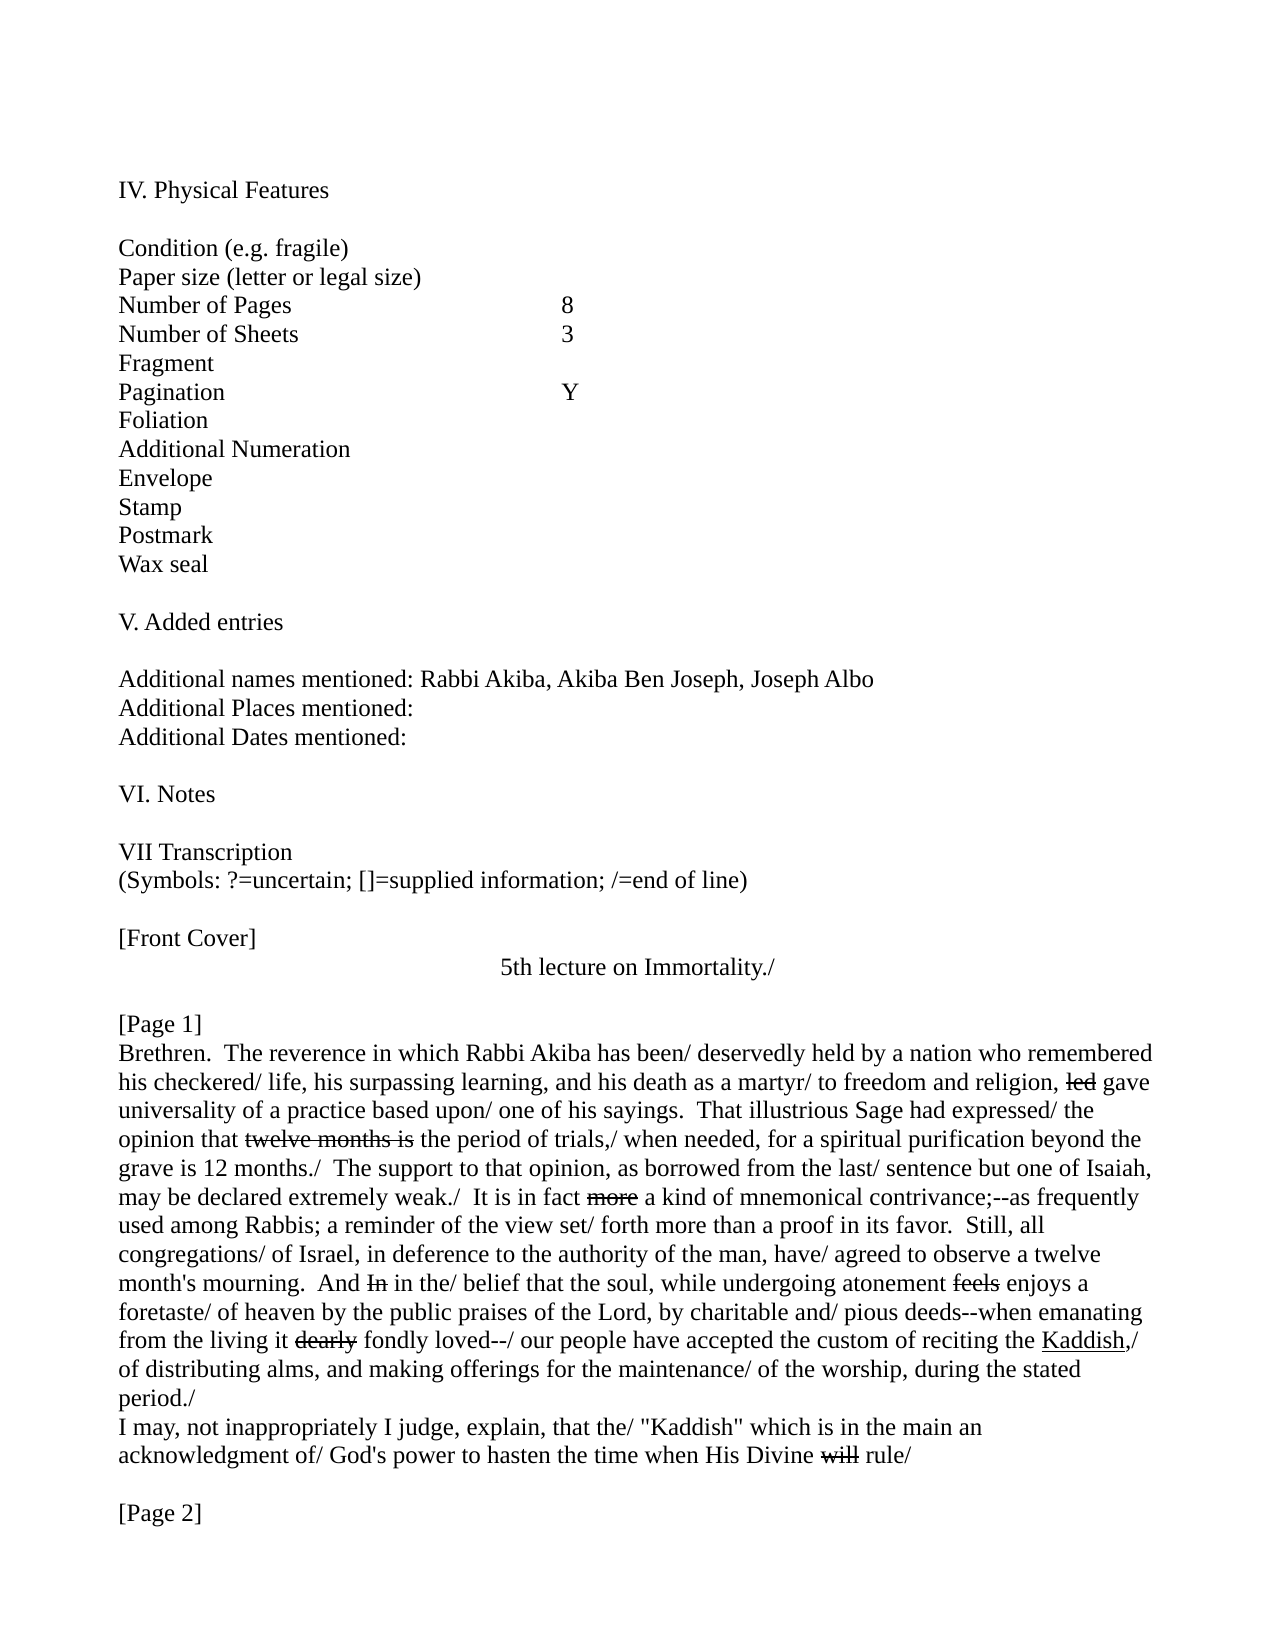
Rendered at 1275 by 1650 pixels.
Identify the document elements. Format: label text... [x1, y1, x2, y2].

text [Page 1] [118, 1009, 1157, 1038]
text Brethren. The reverence in which Rabbi Akiba has been/ deservedly held by a nation who remembered his checkered/ life, his surpassing learning, and his death as a martyr/ to freedom and religion, led gave universality of a practice based upon/ one of his sayings. That illustrious Sage had expressed/ the opinion that twelve months is the period of trials,/ when needed, for a spiritual purification beyond the grave is 12 months./ The support to that opinion, as borrowed from the last/ sentence but one of Isaiah, may be declared extremely weak./ It is in fact more a kind of mnemonical contrivance;--as frequently used among Rabbis; a reminder of the view set/ forth more than a proof in its favor. Still, all congregations/ of Israel, in deference to the authority of the man, have/ agreed to observe a twelve month's mourning. And In in the/ belief that the soul, while undergoing atonement feels enjoys a foretaste/ of heaven by the public praises of the Lord, by charitable and/ pious deeds--when emanating from the living it dearly fondly loved--/ our people have accepted the custom of reciting the Kaddish,/ of distributing alms, and making offerings for the maintenance/ of the worship, during the stated period./ [118, 1038, 1157, 1412]
text VII Transcription [118, 837, 1157, 866]
text IV. Physical Features [118, 176, 1157, 204]
text Envelope [118, 463, 1157, 492]
text Stamp [118, 492, 1157, 521]
text Foliation [118, 406, 1157, 434]
text Postma rk [118, 521, 1157, 549]
text Additional Numeration [118, 434, 1157, 463]
text Additional Dates mentioned: [118, 722, 1157, 751]
text Additional Places mentioned: [118, 693, 1157, 722]
text Number of Sheets 3 [118, 319, 1157, 348]
text Fragment [118, 348, 1157, 377]
text I may, not inappropriately I judge, explain, that the/ "Kaddish" which is in the main an acknowledgment of/ God's power to hasten the time when His Divine will rule/ [118, 1412, 1157, 1469]
text [Front Cover] [118, 923, 1157, 952]
text [Page 2] [118, 1498, 1157, 1527]
text (Symbols: ?=uncertain; []=supplied information; /=end of line) [118, 866, 1157, 894]
text Additional names mentioned: Rabbi Akiba, Akiba Ben Joseph, Joseph Albo [118, 664, 1157, 693]
text Number of Pages 8 [118, 291, 1157, 319]
text V. Added entries [118, 607, 1157, 636]
text 5th lecture on Immortality./ [118, 952, 1157, 981]
text Wax seal [118, 549, 1157, 578]
text Paper size (letter or legal size) [118, 262, 1157, 291]
text VI. Notes [118, 779, 1157, 808]
text Condition (e.g. fragile) [118, 233, 1157, 262]
text Pagination Y [118, 377, 1157, 406]
